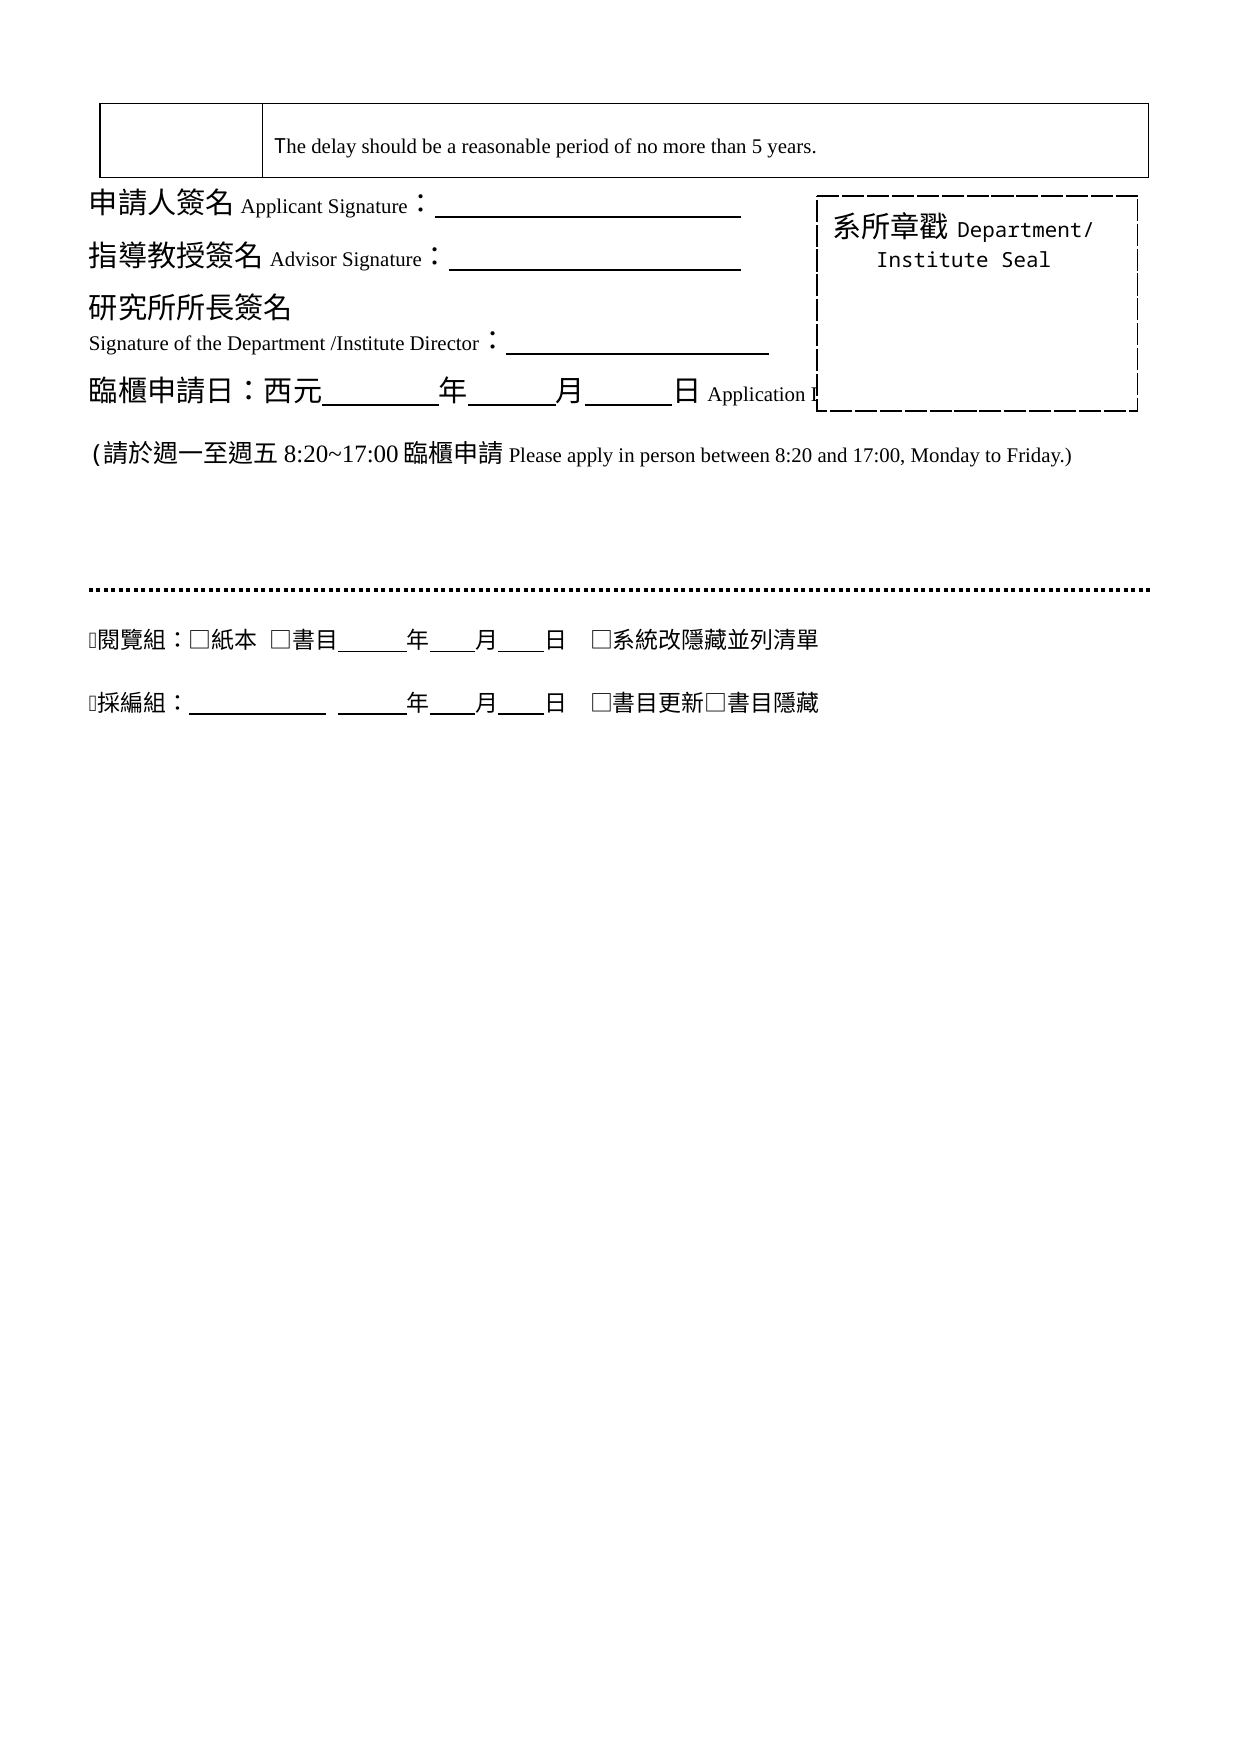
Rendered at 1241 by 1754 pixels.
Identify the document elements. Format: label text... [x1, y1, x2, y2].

text Signature of the Department /Institute Director： [89, 325, 817, 357]
table_cell The delay should be a reasonable period of no more than 5 years. [263, 104, 1148, 177]
text [1138, 241, 1167, 273]
table_cell [101, 104, 262, 177]
text 閱覽組：□紙本 □書目 年 月 日 □系統改隱藏並列清單 [89, 597, 1167, 659]
text 申請人簽名Applicant Signature： [89, 188, 1167, 220]
text [1138, 293, 1167, 325]
text 研究所所長簽名 [89, 293, 817, 325]
text 採編組： 年 月 日 □書目更新□書目隱藏 [89, 659, 1167, 722]
text 臨櫃申請日：西元 年 月 日Application Date(YYYY/MM/DD) [89, 367, 817, 409]
text 指導教授簽名Advisor Signature： [89, 241, 817, 273]
text (請於週一至週五8:20~17:00臨櫃申請Please apply in person between 8:20 and 17:00, Monday to Friday.) [89, 409, 1167, 472]
text 臨櫃申請日：西元 年 月 日Application Date(YYYY/MM/DD) [1138, 367, 1167, 409]
